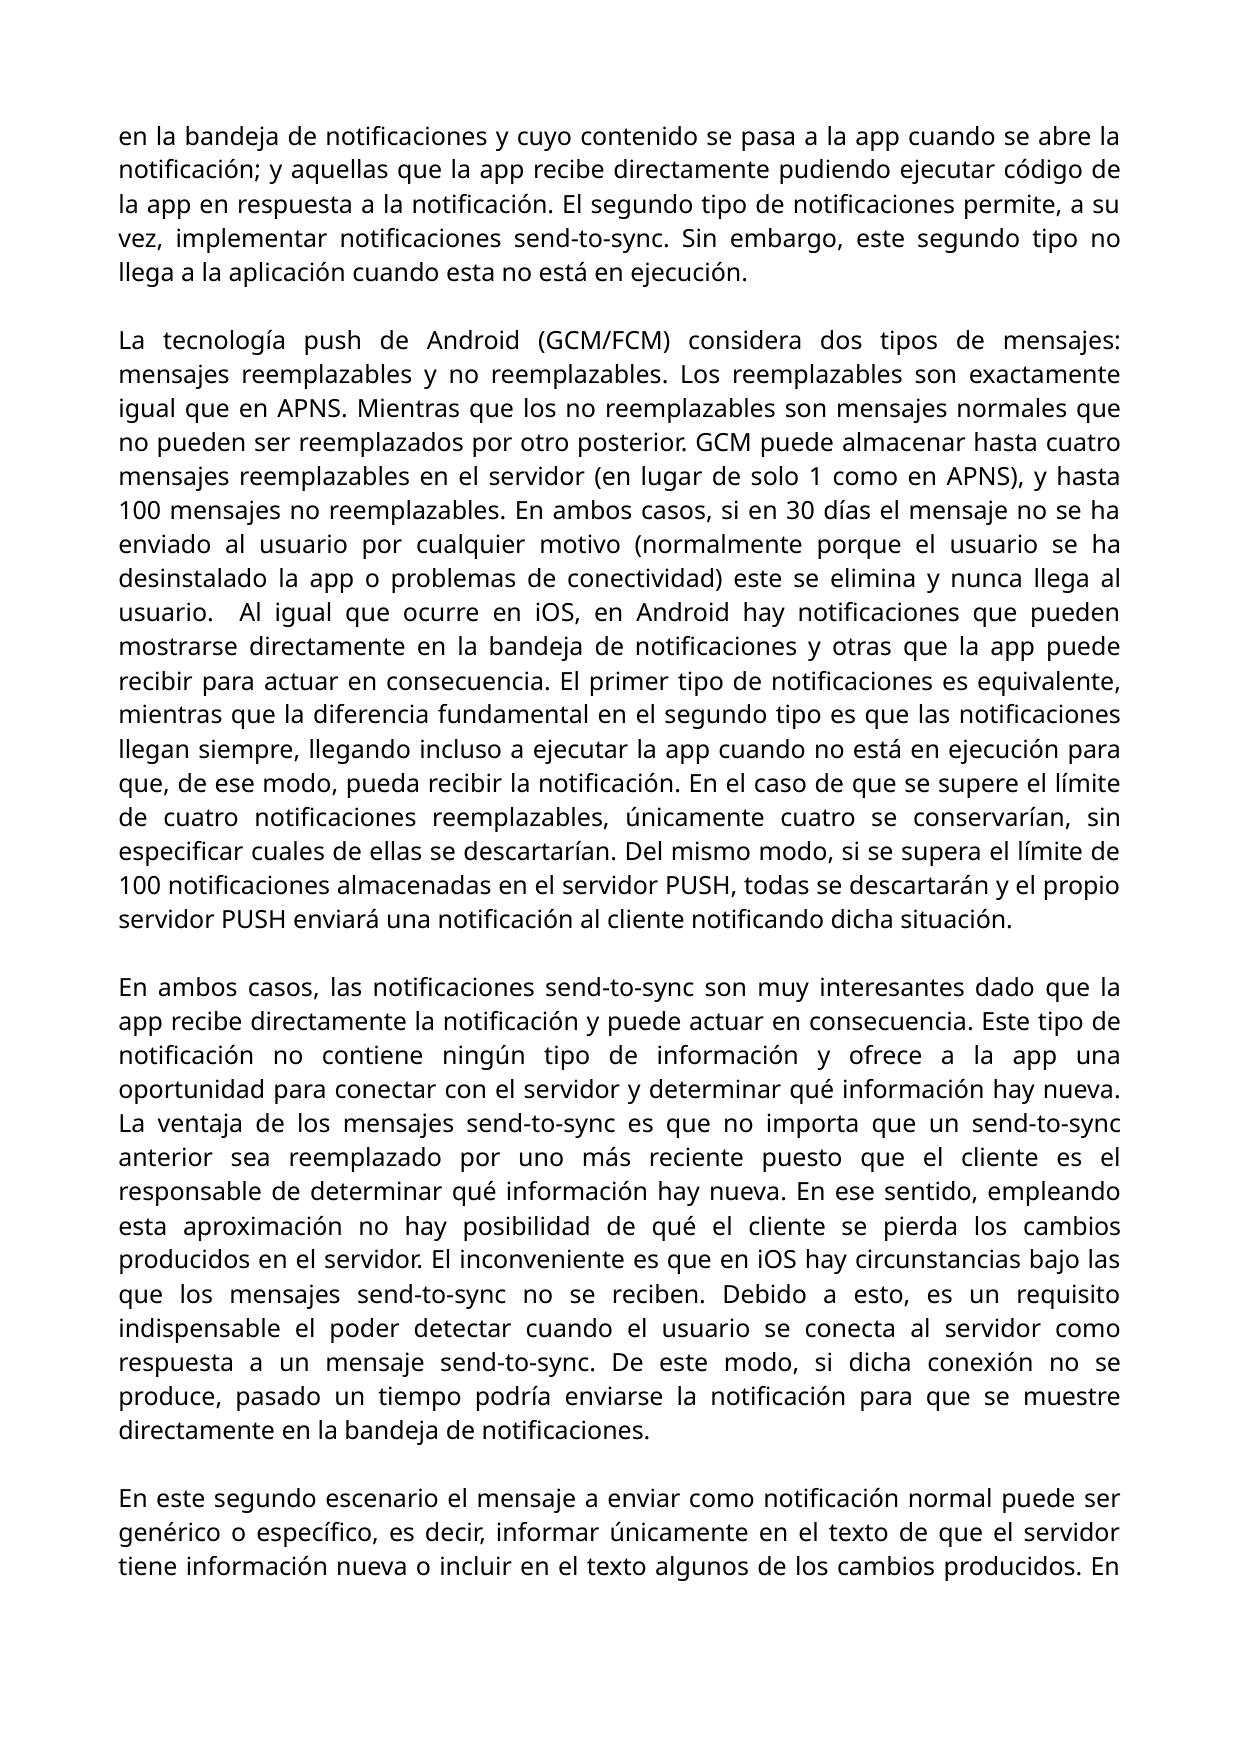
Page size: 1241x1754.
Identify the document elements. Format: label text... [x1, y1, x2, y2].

text La tecnología push de Android (GCM/FCM) considera dos tipos de mensajes: mensajes reemplazables y no reemplazables. Los reemplazables son exactamente igual que en APNS. Mientras que los no reemplazables son mensajes normales que no pueden ser reemplazados por otro posterior. GCM puede almacenar hasta cuatro mensajes reemplazables en el servidor (en lugar de solo 1 como en APNS), y hasta 100 mensajes no reemplazables. En ambos casos, si en 30 días el mensaje no se ha enviado al usuario por cualquier motivo (normalmente porque el usuario se ha desinstalado la app o problemas de conectividad) este se elimina y nunca llega al usuario. Al igual que ocurre en iOS, en Android hay notificaciones que pueden mostrarse directamente en la bandeja de notificaciones y otras que la app puede recibir para actuar en consecuencia. El primer tipo de notificaciones es equivalente, mientras que la diferencia fundamental en el segundo tipo es que las notificaciones llegan siempre, llegando incluso a ejecutar la app cuando no está en ejecución para que, de ese modo, pueda recibir la notificación. En el caso de que se supere el límite de cuatro notificaciones reemplazables, únicamente cuatro se conservarían, sin especificar cuales de ellas se descartarían. Del mismo modo, si se supera el límite de 100 notificaciones almacenadas en el servidor PUSH, todas se descartarán y el propio servidor PUSH enviará una notificación al cliente notificando dicha situación. [118, 322, 1122, 936]
text En este segundo escenario el mensaje a enviar como notificación normal puede ser genérico o específico, es decir, informar únicamente en el texto de que el servidor tiene información nueva o incluir en el texto algunos de los cambios producidos. En [118, 1481, 1122, 1583]
text En ambos casos, las notificaciones send-to-sync son muy interesantes dado que la app recibe directamente la notificación y puede actuar en consecuencia. Este tipo de notificación no contiene ningún tipo de información y ofrece a la app una oportunidad para conectar con el servidor y determinar qué información hay nueva. La ventaja de los mensajes send-to-sync es que no importa que un send-to-sync anterior sea reemplazado por uno más reciente puesto que el cliente es el responsable de determinar qué información hay nueva. En ese sentido, empleando esta aproximación no hay posibilidad de qué el cliente se pierda los cambios producidos en el servidor. El inconveniente es que en iOS hay circunstancias bajo las que los mensajes send-to-sync no se reciben. Debido a esto, es un requisito indispensable el poder detectar cuando el usuario se conecta al servidor como respuesta a un mensaje send-to-sync. De este modo, si dicha conexión no se produce, pasado un tiempo podría enviarse la notificación para que se muestre directamente en la bandeja de notificaciones. [118, 970, 1122, 1447]
text en la bandeja de notificaciones y cuyo contenido se pasa a la app cuando se abre la notificación; y aquellas que la app recibe directamente pudiendo ejecutar código de la app en respuesta a la notificación. El segundo tipo de notificaciones permite, a su vez, implementar notificaciones send-to-sync. Sin embargo, este segundo tipo no llega a la aplicación cuando esta no está en ejecución. [118, 118, 1122, 288]
